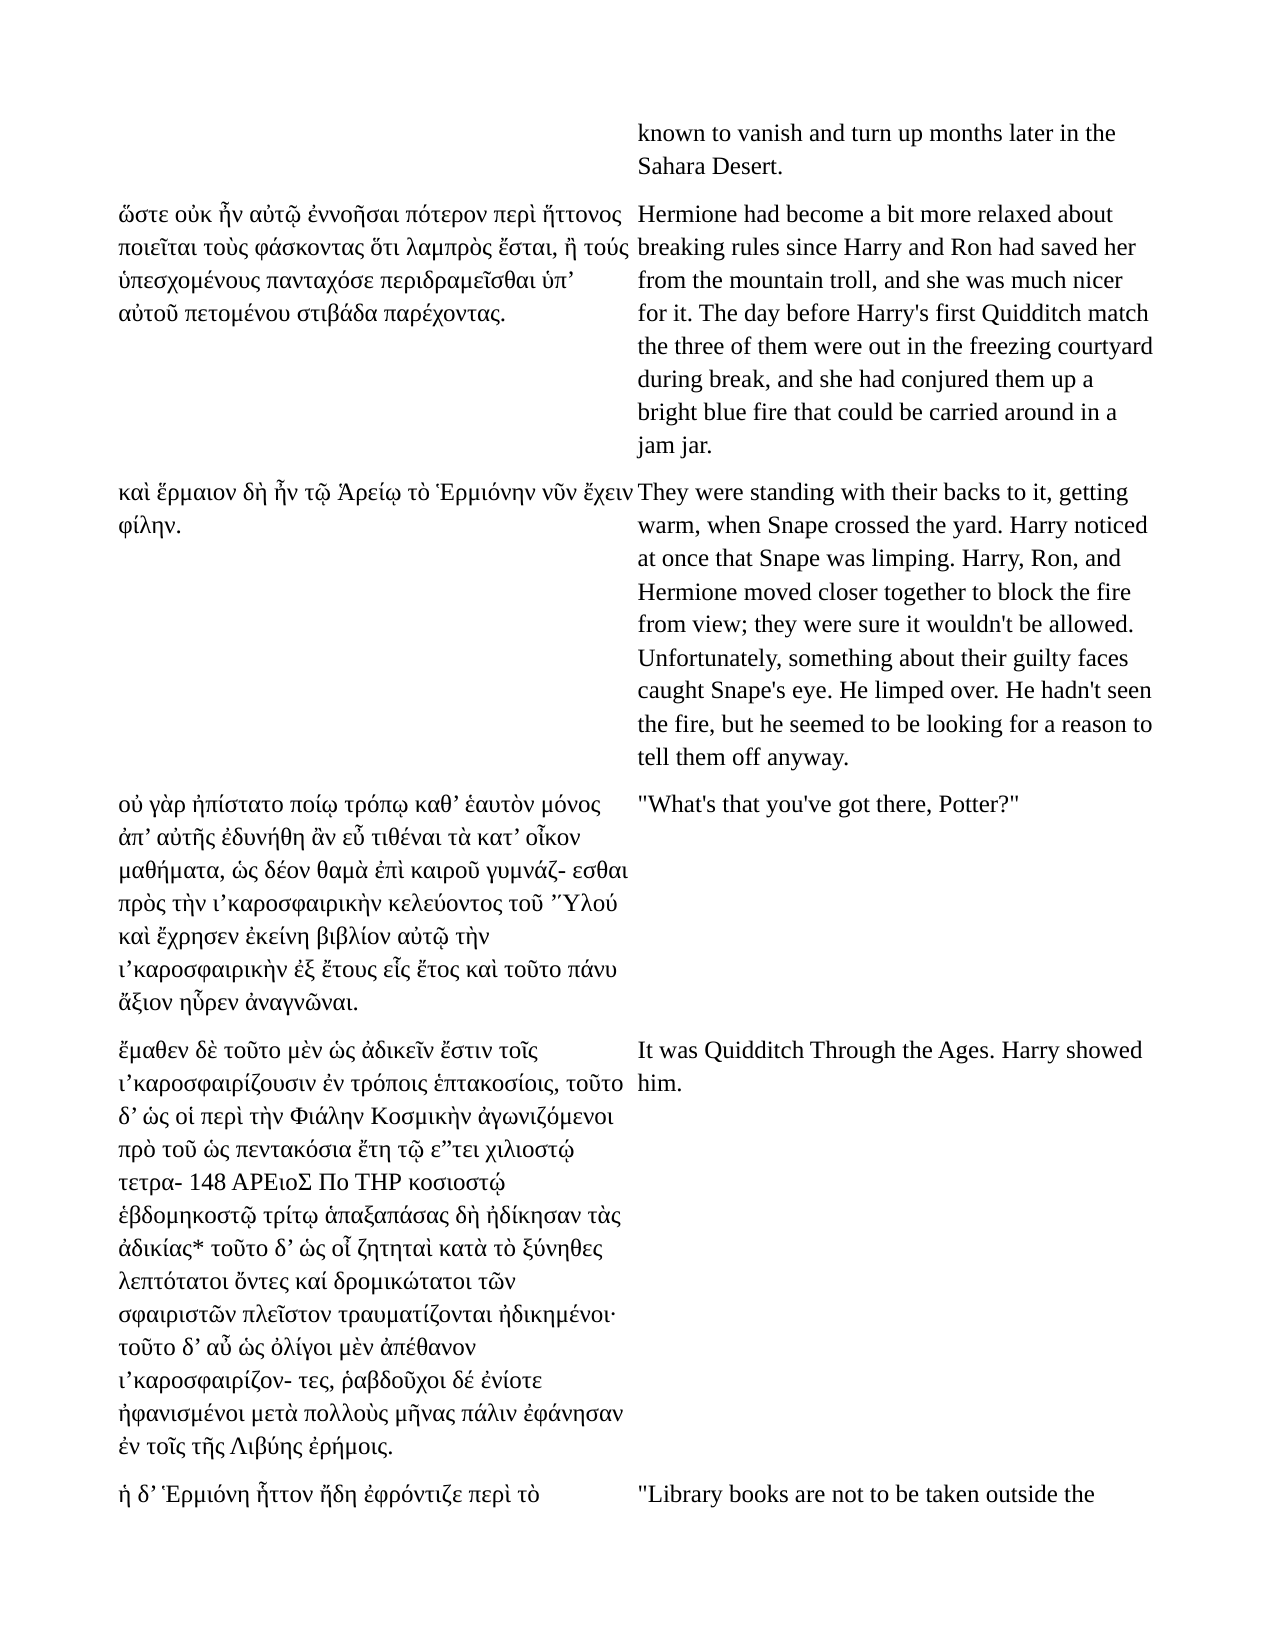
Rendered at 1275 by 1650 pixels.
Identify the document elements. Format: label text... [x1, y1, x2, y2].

table_cell Hermione had become a bit more relaxed about breaking rules since Harry and Ron had saved her from the mountain troll, and she was much nicer for it. The day before Harry's first Quidditch match the three of them were out in the freezing courtyard during break, and she had conjured them up a bright blue fire that could be carried around in a jam jar. [638, 199, 1157, 477]
table_cell "What's that you've got there, Potter?" [638, 789, 1157, 1035]
table_cell οὐ γὰρ ἠπίστατο ποίῳ τρόπῳ καθ’ ἑαυτὸν μόνος ἀπ’ αὐτῆς ἐδυνήθη ἂν εὖ τιθέναι τὰ κατ’ οἶκον μαθήματα, ὡς δέον θαμὰ ἐπὶ καιροῦ γυμνάζ- εσθαι πρὸς τὴν ι’καροσφαιρικὴν κελεύοντος τοῦ ’Ύλού καὶ ἔχρησεν ἐκείνη βιβλίον αὐτῷ τὴν ι’καροσφαιρικὴν ἐξ ἔτους εἷς ἔτος καὶ τοῦτο πάνυ ἄξιον ηὗρεν ἀναγνῶναι. [118, 789, 637, 1035]
table_cell "Library books are not to be taken outside the [638, 1479, 1157, 1508]
table_cell They were standing with their backs to it, getting warm, when Snape crossed the yard. Harry noticed at once that Snape was limping. Harry, Ron, and Hermione moved closer together to block the fire from view; they were sure it wouldn't be allowed. Unfortunately, something about their guilty faces caught Snape's eye. He limped over. He hadn't seen the fire, but he seemed to be looking for a reason to tell them off anyway. [638, 478, 1157, 789]
table_cell [118, 118, 637, 199]
table_cell καὶ ἕρμαιον δὴ ἦν τῷ Ἁρείῳ τὸ Ἑρμιόνην νῦν ἔχειν φίλην. [118, 478, 637, 789]
table_cell ἡ δ’ Ἑρμιόνη ἧττον ἤδη ἐφρόντιζε περὶ τὸ [118, 1479, 637, 1508]
table_cell ἔμαθεν δὲ τοῦτο μὲν ὡς ἀδικεῖν ἔστιν τοῖς ι’καροσφαιρίζουσιν ἐν τρόποις ἑπτακοσίοις, τοῦτο δ’ ὡς οἱ περὶ τὴν Φιάλην Κοσμικὴν ἀγωνιζόμενοι πρὸ τοῦ ὡς πεντακόσια ἔτη τῷ ε”τει χιλιοστῴ τετρα- 148 ΑΡΕιοΣ Πο ΤΗΡ κοσιοστῴ ἑβδομηκοστῷ τρίτῳ ἁπαξαπάσας δὴ ἠδίκησαν τὰς ἀδικίας* τοῦτο δ’ ὡς οἶ ζητηταὶ κατὰ τὸ ξύνηθες λεπτότατοι ὄντες καί δρομικώτατοι τῶν σφαιριστῶν πλεῖστον τραυματίζονται ἠδικημένοι· τοῦτο δ’ αὖ ὡς ὀλίγοι μὲν ἀπέθανον ι’καροσφαιρίζον- τες, ῥαβδοῦχοι δέ ἐνίοτε ἠφανισμένοι μετὰ πολλοὺς μῆνας πάλιν ἐφάνησαν ἐν τοῖς τῆς Λιβύης ἐρήμοις. [118, 1035, 637, 1479]
table_cell known to vanish and turn up months later in the Sahara Desert. [638, 118, 1157, 199]
table_cell ὥστε οὐκ ἦν αὐτῷ ἐννοῆσαι πότερον περὶ ἥττονος ποιεῖται τοὺς φάσκοντας ὅτι λαμπρὸς ἔσται, ἢ τούς ὑπεσχομένους πανταχόσε περιδραμεῖσθαι ὑπ’ αὐτοῦ πετομένου στιβάδα παρέχοντας. [118, 199, 637, 477]
table_cell It was Quidditch Through the Ages. Harry showed him. [638, 1035, 1157, 1479]
